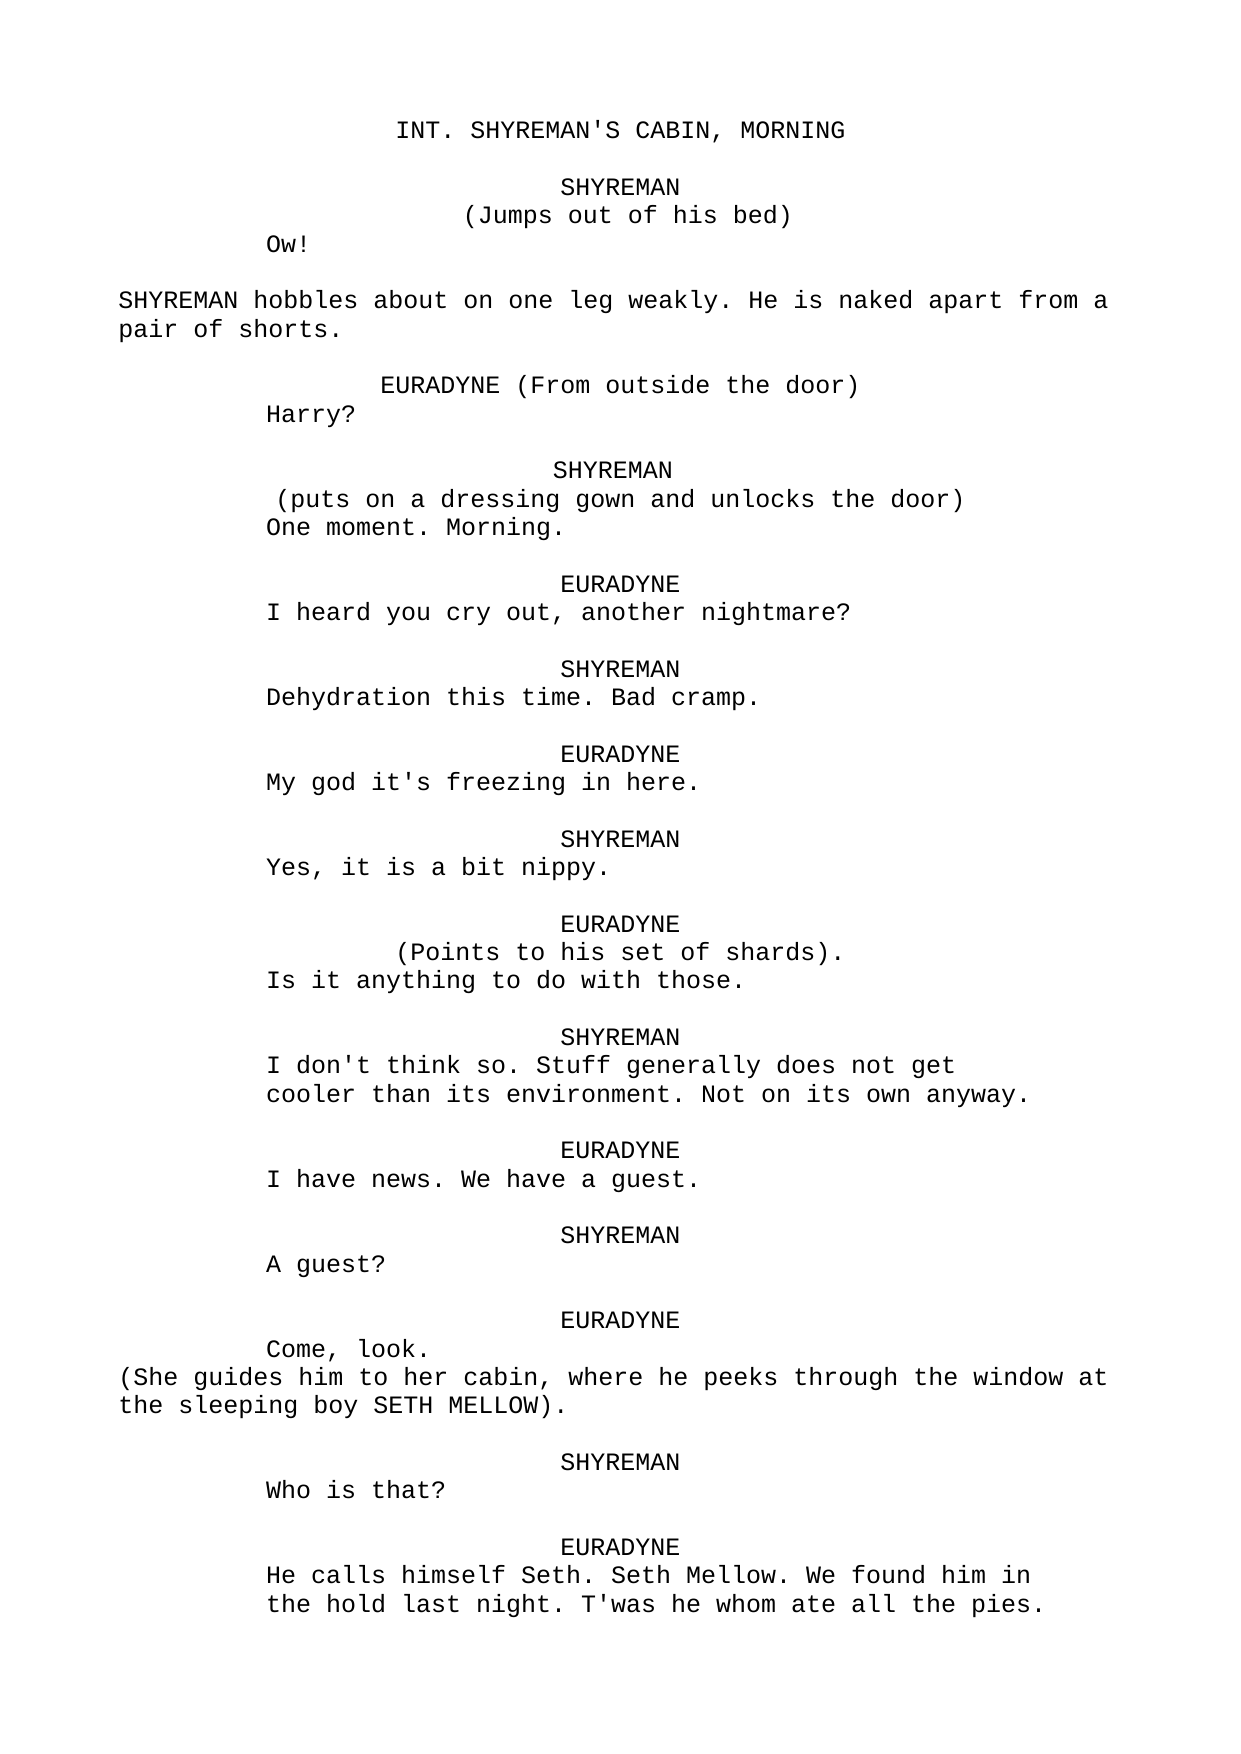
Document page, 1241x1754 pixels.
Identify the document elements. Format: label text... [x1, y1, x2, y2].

text I don't think so. Stuff generally does not get [118, 1053, 1122, 1081]
text SHYREMAN [118, 175, 1122, 203]
text EURADYNE [118, 1308, 1122, 1336]
text SHYREMAN [118, 656, 1122, 685]
text Who is that? [118, 1478, 1122, 1506]
text the hold last night. T'was he whom ate all the pies. [118, 1591, 1122, 1620]
text EURADYNE [118, 571, 1122, 600]
text EURADYNE [118, 911, 1122, 940]
text (puts on a dressing gown and unlocks the door) [118, 486, 1122, 515]
text Ow! [118, 231, 1122, 260]
text Come, look. [118, 1336, 1122, 1365]
text SHYREMAN [118, 1223, 1122, 1251]
text SHYREMAN [118, 1025, 1122, 1053]
text One moment. Morning. [118, 515, 1122, 543]
text EURADYNE [118, 1138, 1122, 1166]
text SHYREMAN hobbles about on one leg weakly. He is naked apart from a pair of shorts. [118, 288, 1122, 345]
text cooler than its environment. Not on its own anyway. [118, 1081, 1122, 1110]
text Harry? [118, 401, 1122, 430]
text EURADYNE [118, 1535, 1122, 1563]
text Dehydration this time. Bad cramp. [118, 685, 1122, 713]
text SHYREMAN [118, 826, 1122, 855]
text My god it's freezing in here. [118, 770, 1122, 798]
text EURADYNE [118, 741, 1122, 770]
text I have news. We have a guest. [118, 1166, 1122, 1195]
text Yes, it is a bit nippy. [118, 855, 1122, 883]
text INT. SHYREMAN'S CABIN, MORNING [118, 118, 1122, 146]
text (She guides him to her cabin, where he peeks through the window at the sleeping boy SETH MELLOW). [118, 1365, 1122, 1421]
text (Points to his set of shards). [118, 940, 1122, 968]
text He calls himself Seth. Seth Mellow. We found him in [118, 1563, 1122, 1591]
text Is it anything to do with those. [118, 968, 1122, 996]
text I heard you cry out, another nightmare? [118, 600, 1122, 628]
text SHYREMAN [118, 458, 1122, 486]
text (Jumps out of his bed) [118, 203, 1122, 231]
text EURADYNE (From outside the door) [118, 373, 1122, 401]
text A guest? [118, 1251, 1122, 1280]
text SHYREMAN [118, 1450, 1122, 1478]
